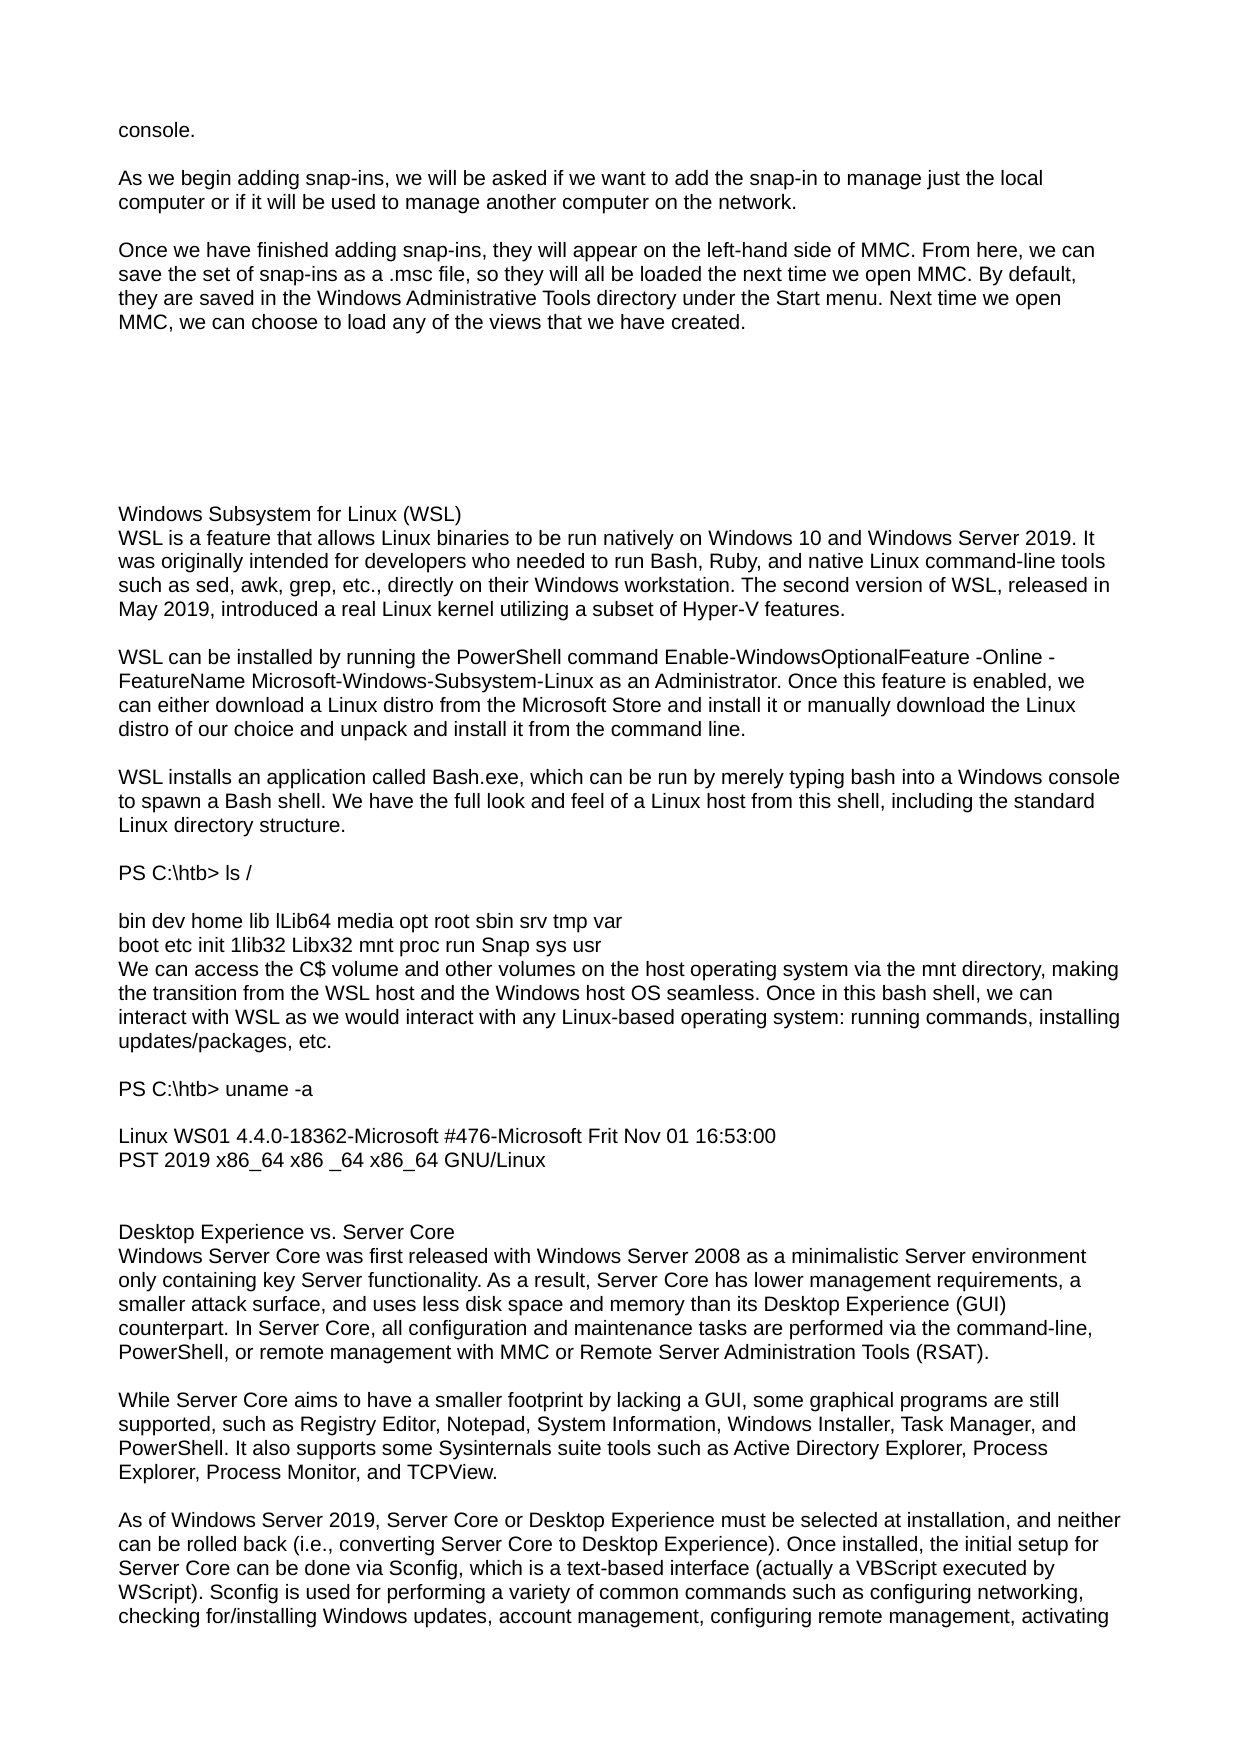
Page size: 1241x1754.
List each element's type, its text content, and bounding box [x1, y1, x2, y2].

text console. [118, 118, 1122, 142]
text boot etc init 1lib32 Libx32 mnt proc run Snap sys usr [118, 933, 1122, 957]
text bin dev home lib lLib64 media opt root sbin srv tmp var [118, 909, 1122, 933]
text As we begin adding snap-ins, we will be asked if we want to add the snap-in to manage just the local computer or if it will be used to manage another computer on the network. [118, 166, 1122, 214]
text Windows Server Core was first released with Windows Server 2008 as a minimalistic Server environment only containing key Server functionality. As a result, Server Core has lower management requirements, a smaller attack surface, and uses less disk space and memory than its Desktop Experience (GUI) counterpart. In Server Core, all configuration and maintenance tasks are performed via the command-line, PowerShell, or remote management with MMC or Remote Server Administration Tools (RSAT). [118, 1244, 1122, 1364]
text Desktop Experience vs. Server Core [118, 1220, 1122, 1244]
text Linux WS01 4.4.0-18362-Microsoft #476-Microsoft Frit Nov 01 16:53:00 [118, 1124, 1122, 1148]
text WSL installs an application called Bash.exe, which can be run by merely typing bash into a Windows console to spawn a Bash shell. We have the full look and feel of a Linux host from this shell, including the standard Linux directory structure. [118, 765, 1122, 837]
text While Server Core aims to have a smaller footprint by lacking a GUI, some graphical programs are still supported, such as Registry Editor, Notepad, System Information, Windows Installer, Task Manager, and PowerShell. It also supports some Sysinternals suite tools such as Active Directory Explorer, Process Explorer, Process Monitor, and TCPView. [118, 1388, 1122, 1484]
text As of Windows Server 2019, Server Core or Desktop Experience must be selected at installation, and neither can be rolled back (i.e., converting Server Core to Desktop Experience). Once installed, the initial setup for Server Core can be done via Sconfig, which is a text-based interface (actually a VBScript executed by WScript). Sconfig is used for performing a variety of common commands such as configuring networking, checking for/installing Windows updates, account management, configuring remote management, activating [118, 1508, 1122, 1627]
text We can access the C$ volume and other volumes on the host operating system via the mnt directory, making the transition from the WSL host and the Windows host OS seamless. Once in this bash shell, we can interact with WSL as we would interact with any Linux-based operating system: running commands, installing updates/packages, etc. [118, 957, 1122, 1052]
text PST 2019 x86_64 x86 _64 x86_64 GNU/Linux [118, 1148, 1122, 1172]
text PS C:\htb> uname -a [118, 1076, 1122, 1100]
text WSL is a feature that allows Linux binaries to be run natively on Windows 10 and Windows Server 2019. It was originally intended for developers who needed to run Bash, Ruby, and native Linux command-line tools such as sed, awk, grep, etc., directly on their Windows workstation. The second version of WSL, released in May 2019, introduced a real Linux kernel utilizing a subset of Hyper-V features. [118, 525, 1122, 621]
text PS C:\htb> ls / [118, 861, 1122, 885]
text Once we have finished adding snap-ins, they will appear on the left-hand side of MMC. From here, we can save the set of snap-ins as a .msc file, so they will all be loaded the next time we open MMC. By default, they are saved in the Windows Administrative Tools directory under the Start menu. Next time we open MMC, we can choose to load any of the views that we have created. [118, 238, 1122, 334]
text Windows Subsystem for Linux (WSL) [118, 501, 1122, 525]
text WSL can be installed by running the PowerShell command Enable-WindowsOptionalFeature -Online -FeatureName Microsoft-Windows-Subsystem-Linux as an Administrator. Once this feature is enabled, we can either download a Linux distro from the Microsoft Store and install it or manually download the Linux distro of our choice and unpack and install it from the command line. [118, 645, 1122, 741]
